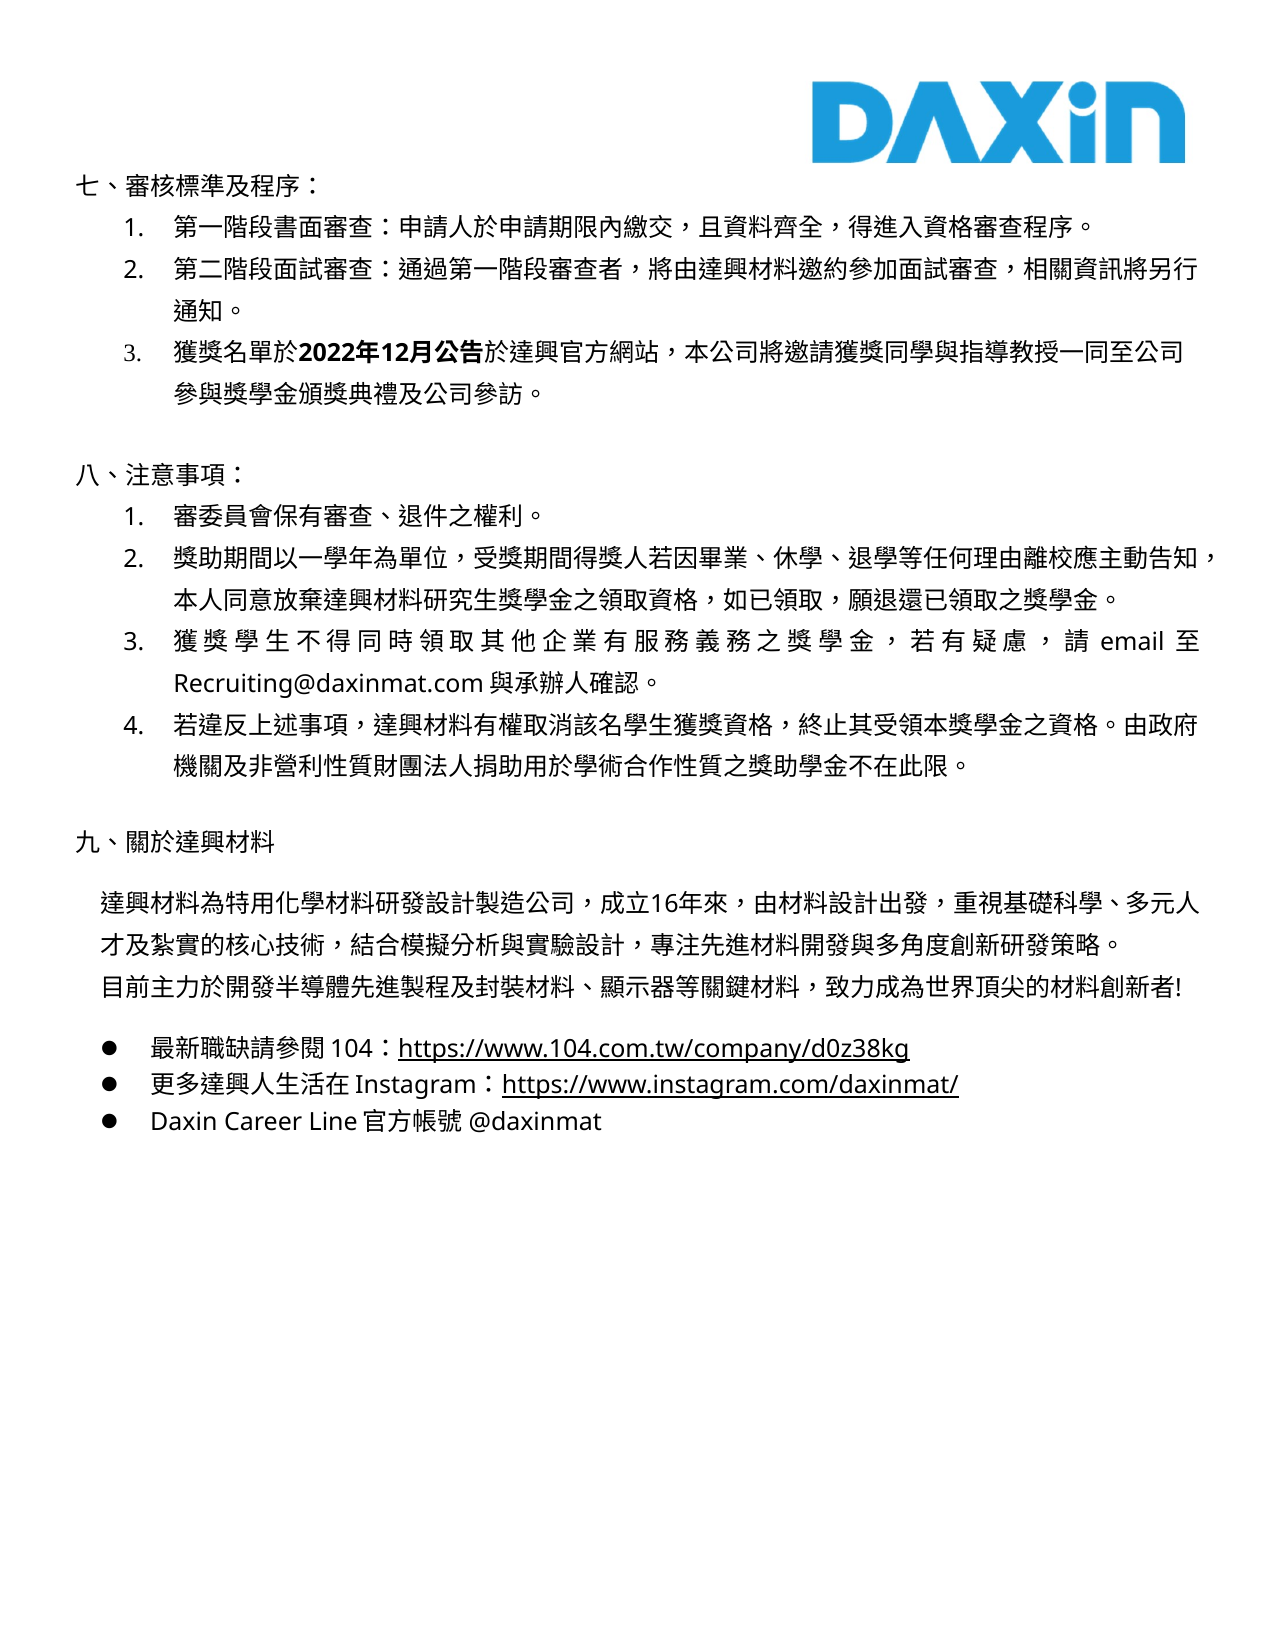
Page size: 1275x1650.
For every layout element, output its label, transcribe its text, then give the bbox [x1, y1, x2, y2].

text 目前主力於開發半導體先進製程及封裝材料、顯示器等關鍵材料，致力成為世界頂尖的材料創新者! [100, 967, 1200, 1003]
list 獲獎名單於2022年12月公告於達興官方網站，本公司將邀請獲獎同學與指導教授一同至公司參與獎學金頒獎典禮及公司參訪。 [123, 333, 1200, 411]
list Daxin Career Line官方帳號 @daxinmat [100, 1101, 1200, 1137]
list 第二階段面試審查：通過第一階段審查者，將由達興材料邀約參加面試審查，相關資訊將另行通知。 [123, 249, 1200, 327]
picture [794, 75, 1200, 166]
list 審委員會保有審查、退件之權利。 [123, 497, 1200, 533]
list 獲獎學生不得同時領取其他企業有服務義務之獎學金，若有疑慮，請email至Recruiting@daxinmat.com與承辦人確認。 [123, 622, 1200, 700]
text 達興材料為特用化學材料研發設計製造公司，成立16年來，由材料設計出發，重視基礎科學、多元人才及紮實的核心技術，結合模擬分析與實驗設計，專注先進材料開發與多角度創新研發策略。 [100, 884, 1200, 962]
list 若違反上述事項，達興材料有權取消該名學生獲獎資格，終止其受領本獎學金之資格。由政府機關及非營利性質財團法人捐助用於學術合作性質之獎助學金不在此限。 [123, 705, 1200, 783]
list 最新職缺請參閱104：https://www.104.com.tw/company/d0z38kg [100, 1028, 1200, 1065]
text 八、注意事項： [75, 455, 1200, 491]
list 第一階段書面審查：申請人於申請期限內繳交，且資料齊全，得進入資格審查程序。 [123, 208, 1200, 244]
list 獎助期間以一學年為單位，受獎期間得獎人若因畢業、休學、退學等任何理由離校應主動告知，本人同意放棄達興材料研究生獎學金之領取資格，如已領取，願退還已領取之獎學金。 [123, 538, 1200, 616]
text 七、審核標準及程序： [75, 166, 1200, 202]
text 九、關於達興材料 [75, 823, 1200, 859]
list 更多達興人生活在Instagram：https://www.instagram.com/daxinmat/ [100, 1065, 1200, 1101]
